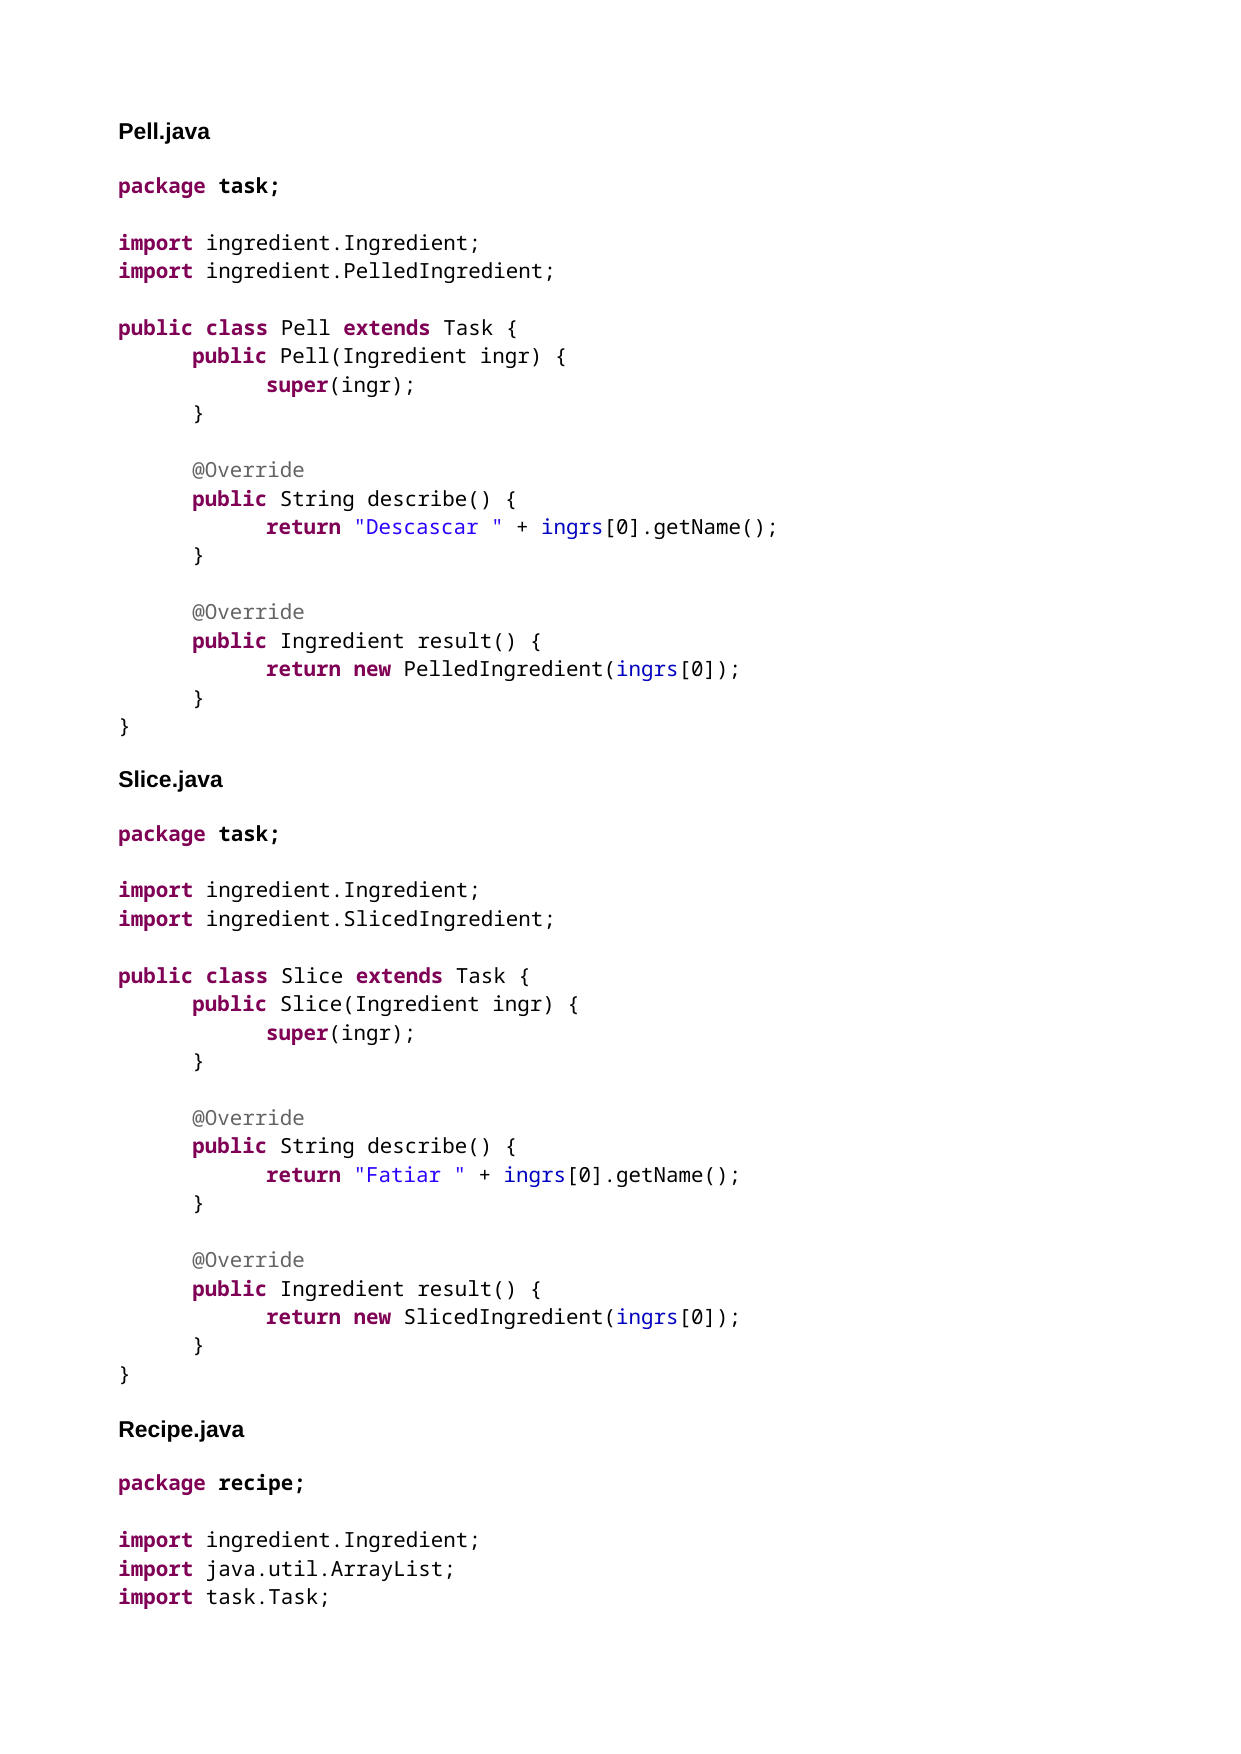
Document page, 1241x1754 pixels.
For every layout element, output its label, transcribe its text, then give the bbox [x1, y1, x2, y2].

text import ingredient.Ingredient; [118, 228, 1122, 256]
text public class Pell extends Task { [118, 313, 1122, 341]
text public class Slice extends Task { [118, 961, 1122, 989]
text public Ingredient result() { [118, 626, 1122, 654]
text return new SlicedIngredient(ingrs[0]); [118, 1302, 1122, 1331]
text package recipe; [118, 1468, 1122, 1497]
text public Ingredient result() { [118, 1274, 1122, 1302]
text package task; [118, 171, 1122, 199]
text super(ingr); [118, 1018, 1122, 1046]
text } [118, 1331, 1122, 1359]
text import ingredient.SlicedIngredient; [118, 904, 1122, 932]
text public String describe() { [118, 1131, 1122, 1160]
text @Override [118, 1103, 1122, 1131]
text Slice.java [118, 766, 1122, 792]
text @Override [118, 455, 1122, 484]
text } [118, 1188, 1122, 1217]
text } [118, 398, 1122, 427]
text package task; [118, 819, 1122, 847]
text @Override [118, 1245, 1122, 1274]
text import java.util.ArrayList; [118, 1554, 1122, 1582]
text Pell.java [118, 118, 1122, 144]
text } [118, 711, 1122, 739]
text } [118, 1359, 1122, 1387]
text return new PelledIngredient(ingrs[0]); [118, 654, 1122, 683]
text public Pell(Ingredient ingr) { [118, 341, 1122, 370]
text public String describe() { [118, 484, 1122, 512]
text import task.Task; [118, 1582, 1122, 1611]
text import ingredient.PelledIngredient; [118, 256, 1122, 284]
text return "Fatiar " + ingrs[0].getName(); [118, 1160, 1122, 1188]
text return "Descascar " + ingrs[0].getName(); [118, 512, 1122, 541]
text } [118, 1046, 1122, 1074]
text public Slice(Ingredient ingr) { [118, 989, 1122, 1018]
text } [118, 683, 1122, 711]
text super(ingr); [118, 370, 1122, 398]
text } [118, 541, 1122, 569]
text Recipe.java [118, 1416, 1122, 1442]
text @Override [118, 597, 1122, 626]
text import ingredient.Ingredient; [118, 1525, 1122, 1554]
text import ingredient.Ingredient; [118, 876, 1122, 904]
